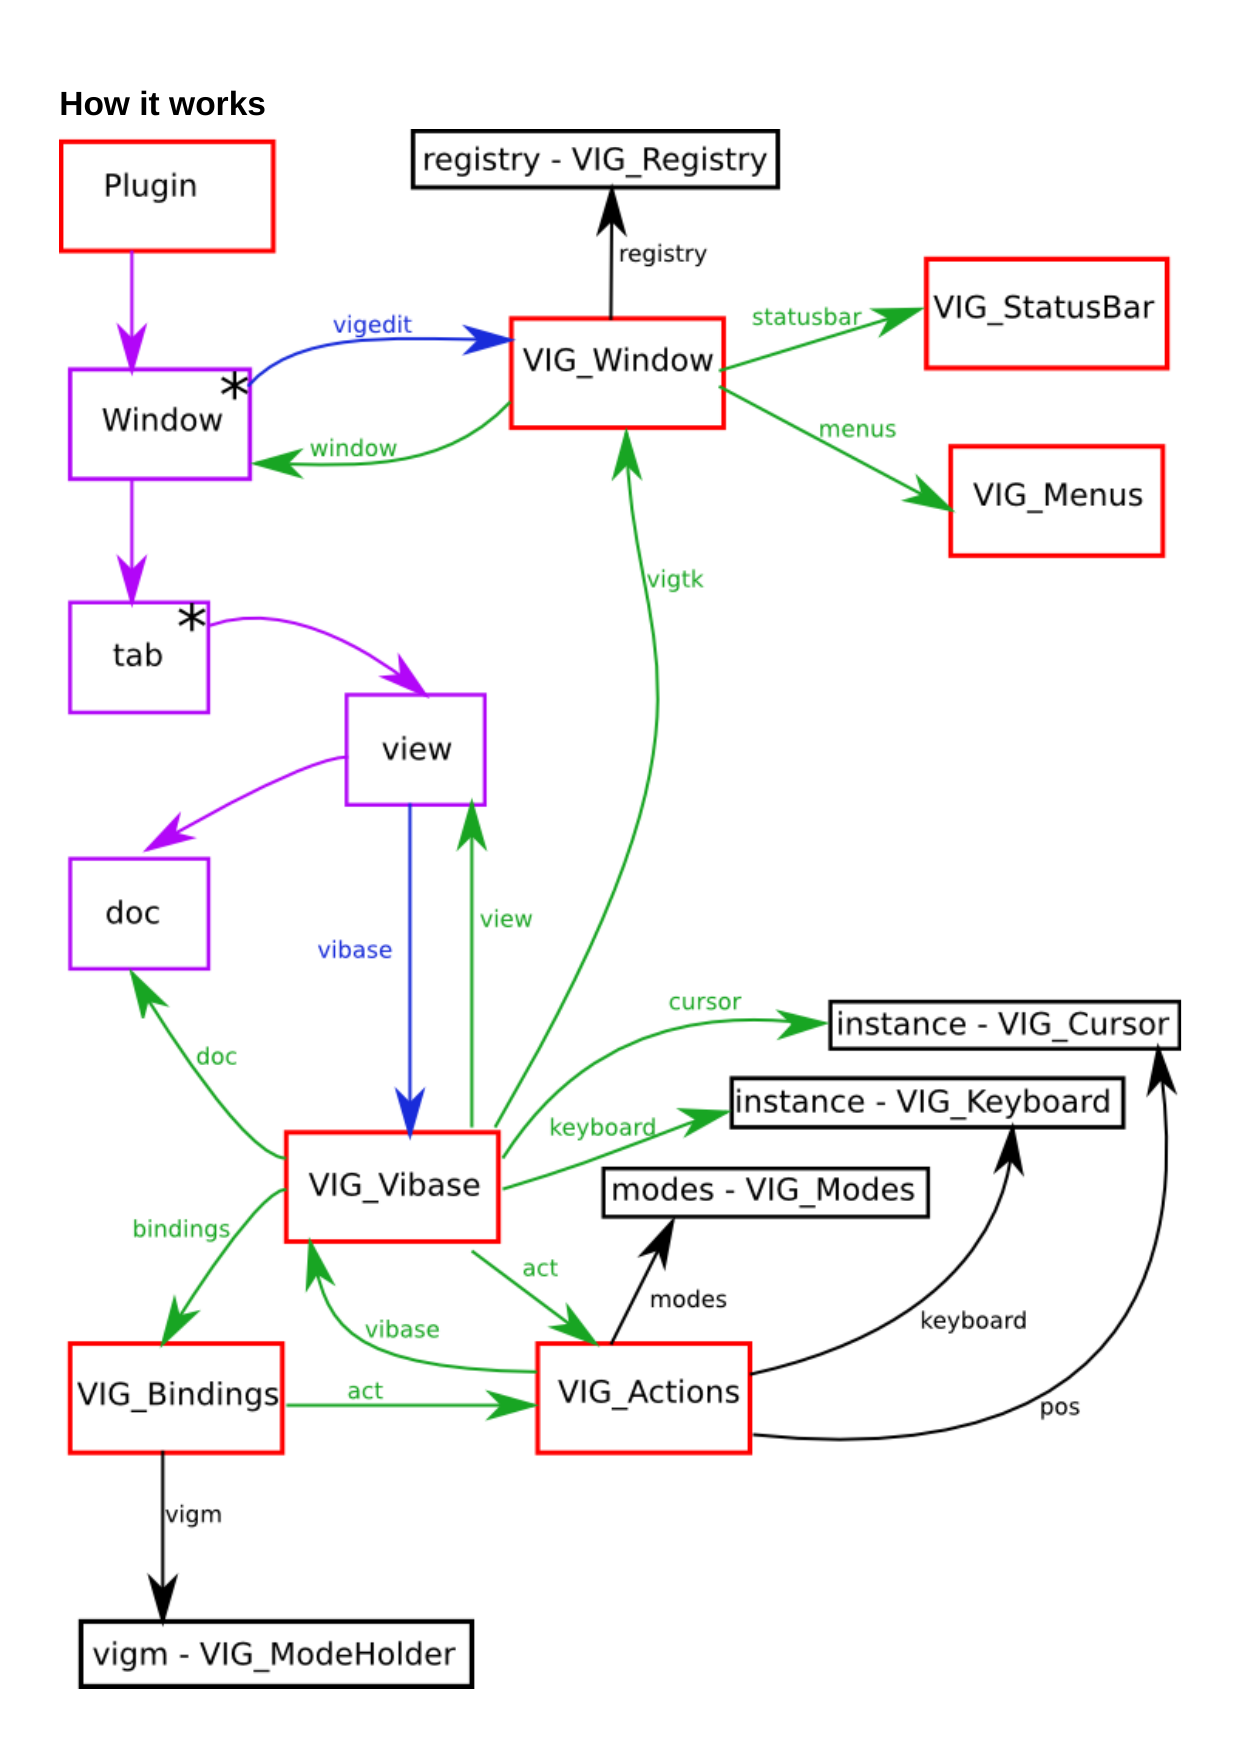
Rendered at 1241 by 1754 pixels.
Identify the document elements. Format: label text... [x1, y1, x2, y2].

picture [59, 129, 1182, 1689]
subtitle How it works [59, 84, 1181, 123]
